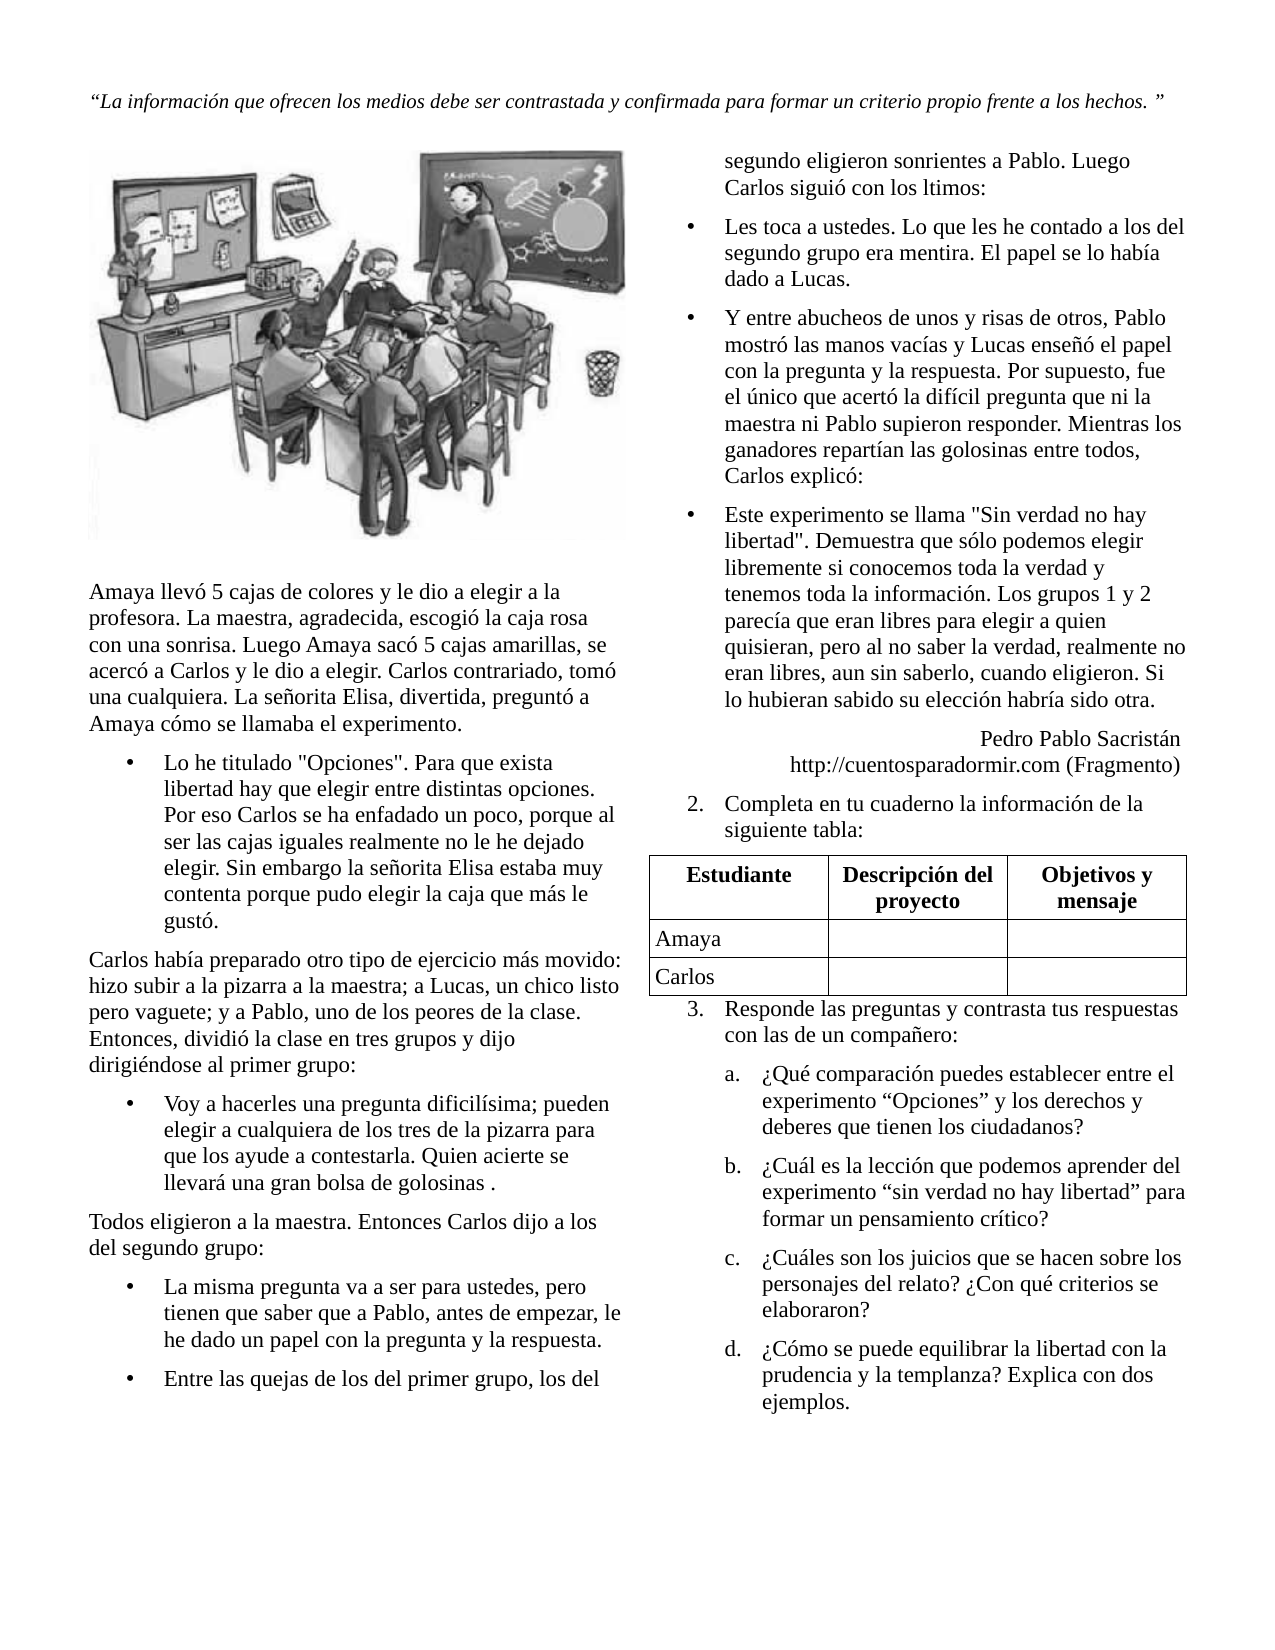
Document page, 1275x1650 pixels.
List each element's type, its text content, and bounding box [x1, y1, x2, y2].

table_cell [1008, 920, 1186, 957]
list Lo he titulado "Opciones". Para que exista libertad hay que elegir entre distintas opciones. Por eso Carlos se ha enfadado un poco, porque al ser las cajas iguales realmente no le he dejado elegir. Sin embargo la señorita Elisa estaba muy contenta porque pudo elegir la caja que más le gustó. [126, 749, 626, 933]
table_cell Amaya [650, 920, 828, 957]
list Este experimento se llama "Sin verdad no hay libertad". Demuestra que sólo podemos elegir libremente si conocemos toda la verdad y tenemos toda la información. Los grupos 1 y 2 parecía que eran libres para elegir a quien quisieran, pero al no saber la verdad, realmente no eran libres, aun sin saberlo, cuando eligieron. Si lo hubieran sabido su elección habría sido otra. [687, 501, 1186, 712]
table_cell [829, 958, 1007, 995]
text Todos eligieron a la maestra. Entonces Carlos dijo a los del segundo grupo: [88, 1208, 626, 1261]
table_header Estudiante [650, 856, 828, 919]
list Y entre abucheos de unos y risas de otros, Pablo mostró las manos vacías y Lucas enseñó el papel con la pregunta y la respuesta. Por supuesto, fue el único que acertó la difícil pregunta que ni la maestra ni Pablo supieron responder. Mientras los ganadores repartían las golosinas entre todos, Carlos explicó: [687, 304, 1186, 489]
list Responde las preguntas y contrasta tus respuestas con las de un compañero: [687, 996, 1186, 1048]
list ¿Cómo se puede equilibrar la libertad con la prudencia y la templanza? Explica con dos ejemplos. [724, 1335, 1186, 1414]
list Les toca a ustedes. Lo que les he contado a los del segundo grupo era mentira. El papel se lo había dado a Lucas. [687, 213, 1186, 292]
list segundo eligieron sonrientes a Pablo. Luego Carlos siguió con los ltimos: [687, 147, 1186, 200]
list ¿Cuáles son los juicios que se hacen sobre los personajes del relato? ¿Con qué criterios se elaboraron? [724, 1243, 1186, 1323]
list Voy a hacerles una pregunta dificilísima; pueden elegir a cualquiera de los tres de la pizarra para que los ayude a contestarla. Quien acierte se llevará una gran bolsa de golosinas . [126, 1090, 626, 1195]
text Carlos había preparado otro tipo de ejercicio más movido: hizo subir a la pizarra a la maestra; a Lucas, un chico listo pero vaguete; y a Pablo, uno de los peores de la clase. Entonces, dividió la clase en tres grupos y dijo dirigiéndose al primer grupo: [88, 946, 626, 1077]
table_header Descripción del proyecto [829, 856, 1007, 919]
table_cell [829, 920, 1007, 957]
table_cell Carlos [650, 958, 828, 995]
list Entre las quejas de los del primer grupo, los del [126, 1364, 626, 1391]
text Amaya llevó 5 cajas de colores y le dio a elegir a la profesora. La maestra, agradecida, escogió la caja rosa con una sonrisa. Luego Amaya sacó 5 cajas amarillas, se acercó a Carlos y le dio a elegir. Carlos contrariado, tomó una cualquiera. La señorita Elisa, divertida, preguntó a Amaya cómo se llamaba el experimento. [88, 578, 626, 736]
list ¿Cuál es la lección que podemos aprender del experimento “sin verdad no hay libertad” para formar un pensamiento crítico? [724, 1152, 1186, 1231]
text Pedro Pablo Sacristán [649, 724, 1186, 751]
list La misma pregunta va a ser para ustedes, pero tienen que saber que a Pablo, antes de empezar, le he dado un papel con la pregunta y la respuesta. [126, 1273, 626, 1352]
table_header Objetivos y mensaje [1008, 856, 1186, 919]
picture [88, 147, 626, 540]
list ¿Qué comparación puedes establecer entre el experimento “Opciones” y los derechos y deberes que tienen los ciudadanos? [724, 1060, 1186, 1139]
list Completa en tu cuaderno la información de la siguiente tabla: [687, 790, 1186, 842]
text http://cuentosparadormir.com (Fragmento) [649, 751, 1186, 777]
table_cell [1008, 958, 1186, 995]
